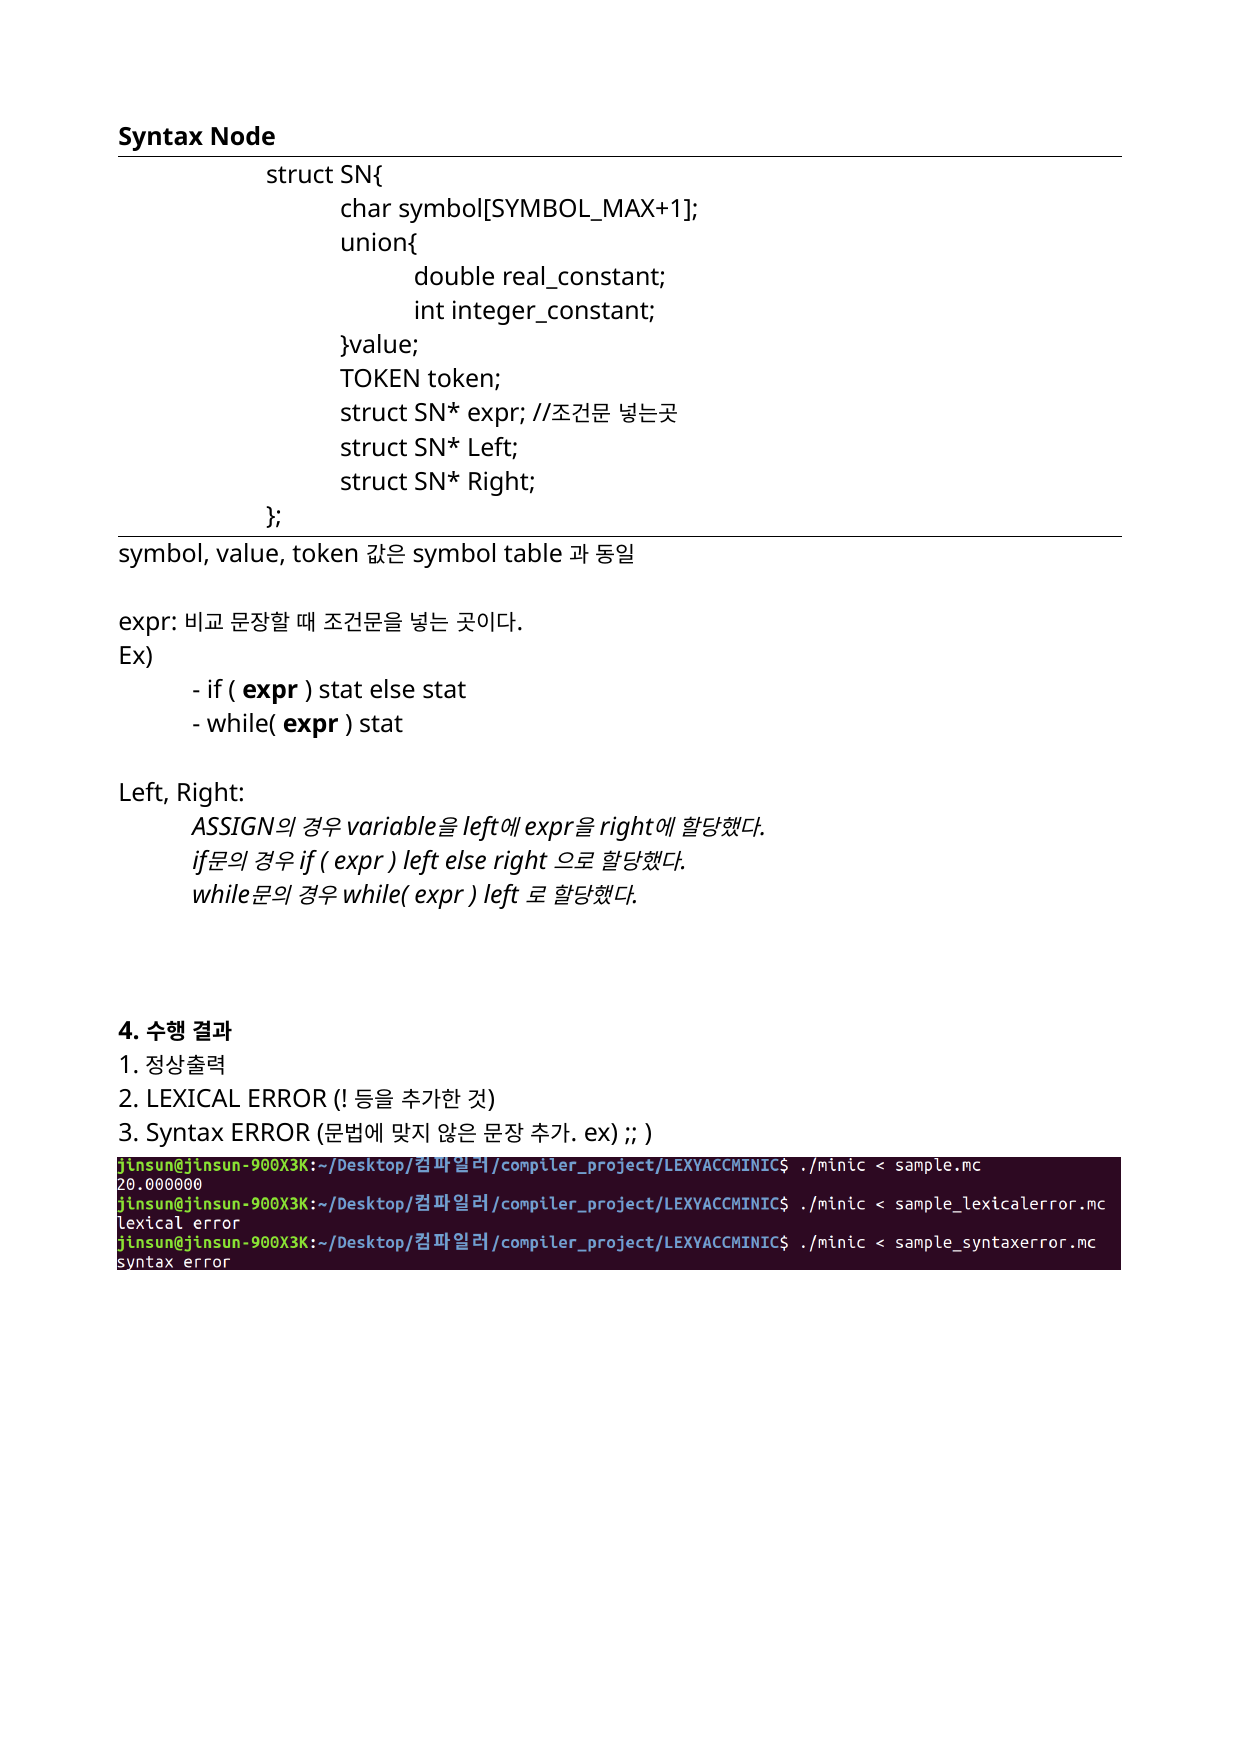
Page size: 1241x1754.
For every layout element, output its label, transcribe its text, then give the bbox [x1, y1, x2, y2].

text if문의 경우 if ( expr ) left else right 으로 할당했다. [118, 842, 1122, 876]
text struct SN* Left; [118, 429, 1122, 463]
text }value; [118, 327, 1122, 361]
text 4. 수행 결과 [118, 1013, 1122, 1047]
text struct SN* expr; //조건문 넣는곳 [118, 395, 1122, 429]
text TOKEN token; [118, 361, 1122, 395]
text }; [118, 497, 1122, 536]
picture [117, 1157, 1121, 1270]
text expr: 비교 문장할 때 조건문을 넣는 곳이다. [118, 604, 1122, 638]
text double real_constant; [118, 259, 1122, 293]
text - if ( expr ) stat else stat [118, 672, 1122, 706]
text 3. Syntax ERROR (문법에 맞지 않은 문장 추가. ex) ;; ) [118, 1115, 1122, 1149]
text ASSIGN의 경우 variable을 left에 expr을 right에 할당했다. [118, 808, 1122, 842]
text union{ [118, 225, 1122, 259]
text 1. 정상출력 [118, 1047, 1122, 1081]
text int integer_constant; [118, 293, 1122, 327]
text 2. LEXICAL ERROR (! 등을 추가한 것) [118, 1081, 1122, 1115]
text char symbol[SYMBOL_MAX+1]; [118, 191, 1122, 225]
text Syntax Node [118, 118, 1122, 156]
text Ex) [118, 638, 1122, 672]
text while문의 경우 while( expr ) left 로 할당했다. [118, 876, 1122, 911]
text symbol, value, token 값은 symbol table 과 동일 [118, 537, 1122, 570]
text struct SN{ [118, 157, 1122, 191]
text - while( expr ) stat [118, 706, 1122, 740]
text struct SN* Right; [118, 463, 1122, 497]
text Left, Right: [118, 774, 1122, 808]
